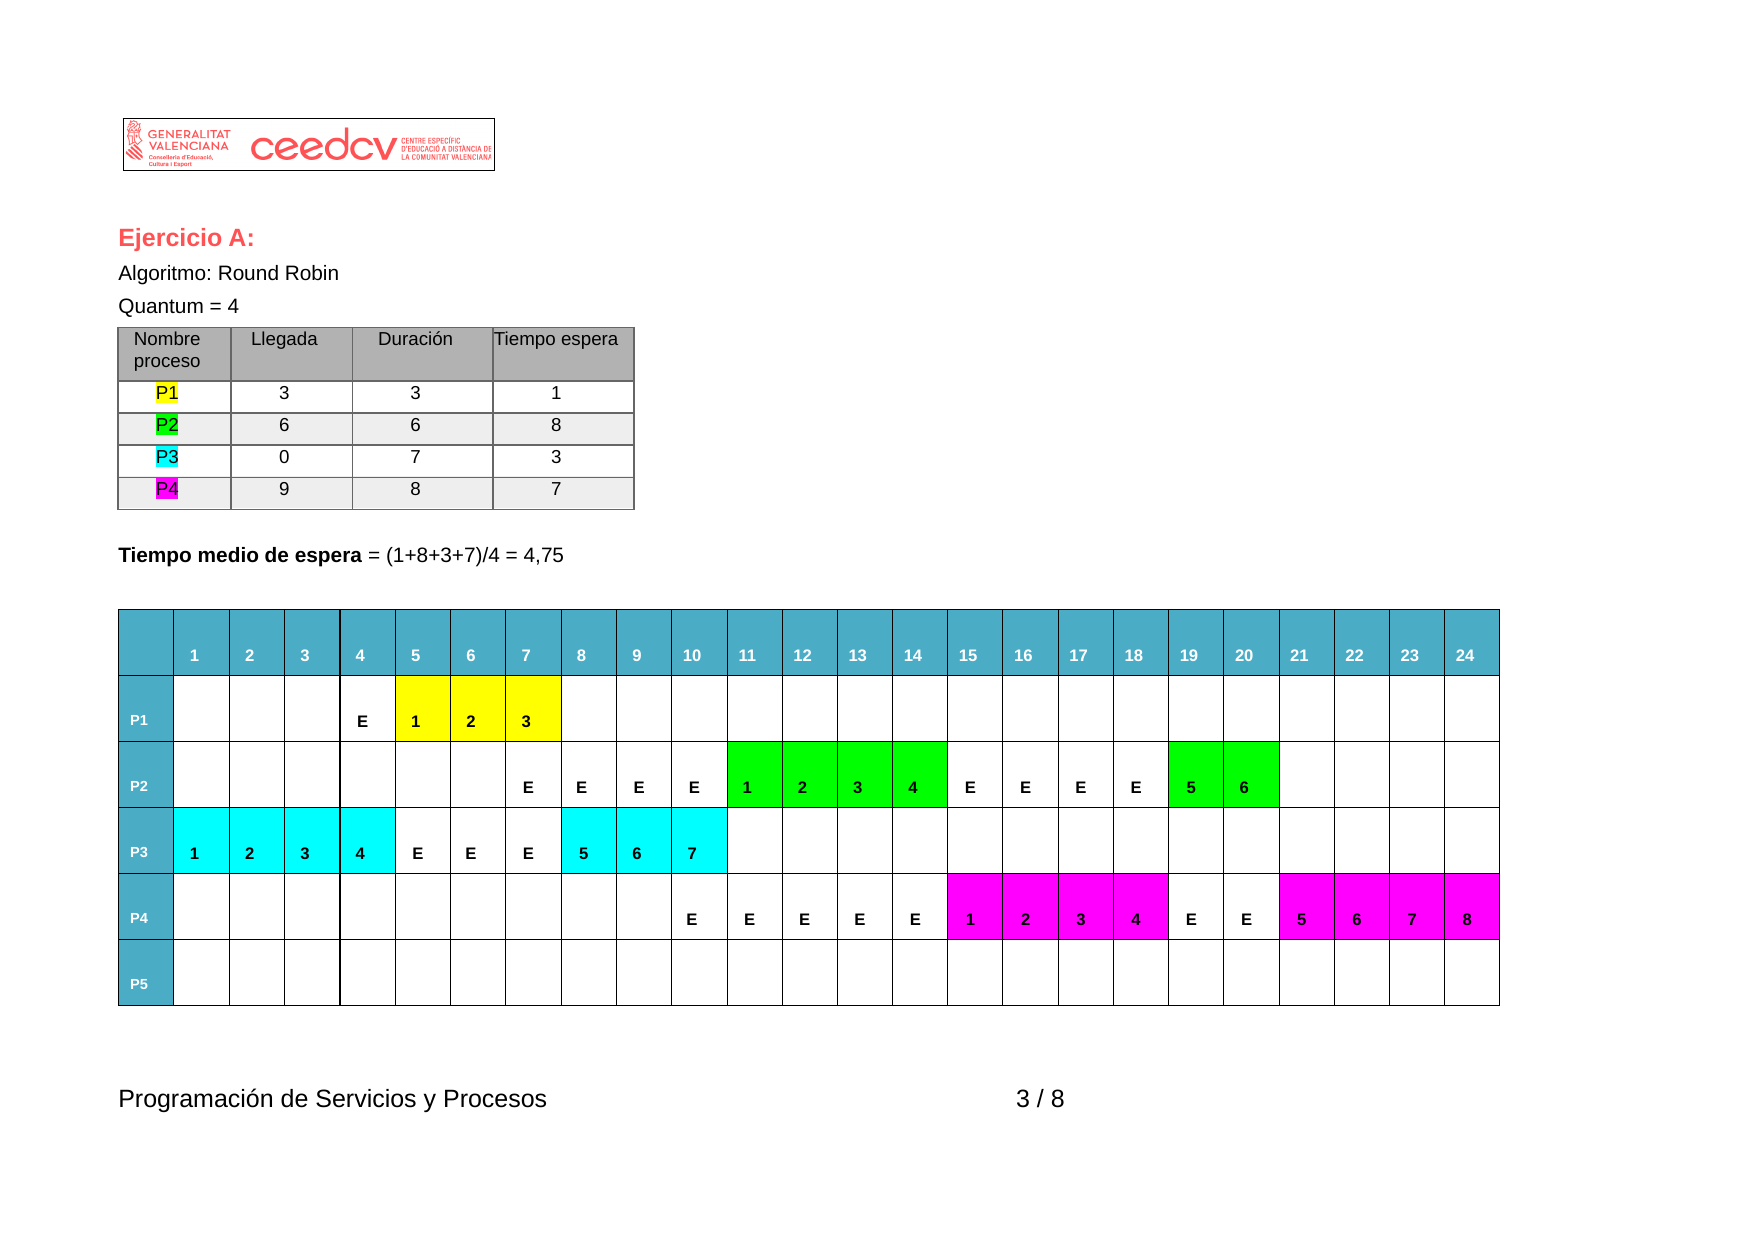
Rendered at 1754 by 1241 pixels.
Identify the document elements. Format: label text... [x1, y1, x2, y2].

table_cell [1390, 742, 1444, 807]
table_header 19 [1169, 610, 1223, 675]
table_cell [174, 874, 229, 939]
table_cell E [396, 808, 450, 873]
table_cell [230, 940, 284, 1005]
table_cell E [1003, 742, 1058, 807]
table_cell 5 [562, 808, 616, 873]
table_header 2 [230, 610, 284, 675]
table_cell 7 [1390, 874, 1444, 939]
table_cell E [1169, 874, 1223, 939]
table_cell [672, 940, 727, 1005]
table_cell [893, 676, 947, 741]
table_cell P3 [119, 446, 230, 476]
table_cell [1003, 676, 1058, 741]
table_cell 7 [494, 478, 633, 508]
table_cell [1445, 742, 1499, 807]
table_header 8 [562, 610, 616, 675]
table_cell [617, 676, 671, 741]
table_cell P4 [119, 874, 173, 939]
table_cell [174, 676, 229, 741]
table_cell E [948, 742, 1002, 807]
table_cell [1003, 940, 1058, 1005]
table_header 14 [893, 610, 947, 675]
table_cell [230, 742, 284, 807]
table_cell 1 [948, 874, 1002, 939]
table_cell [1390, 808, 1444, 873]
table_cell [838, 808, 892, 873]
table_cell [617, 940, 671, 1005]
table_cell [341, 940, 395, 1005]
text Algoritmo: Round Robin [118, 261, 1621, 285]
table_cell E [1224, 874, 1279, 939]
table_cell E [506, 742, 561, 807]
table_cell [1114, 940, 1168, 1005]
table_cell [1280, 940, 1334, 1005]
table_cell [451, 874, 505, 939]
table_cell 7 [672, 808, 727, 873]
table_cell E [728, 874, 782, 939]
table_cell 5 [1169, 742, 1223, 807]
table_header 21 [1280, 610, 1334, 675]
table_cell E [893, 874, 947, 939]
table_cell [893, 940, 947, 1005]
table_cell 4 [1114, 874, 1168, 939]
table_cell 6 [232, 414, 352, 444]
table_cell P3 [119, 808, 173, 873]
table_cell [506, 940, 561, 1005]
table_cell [230, 676, 284, 741]
table_cell 6 [1224, 742, 1279, 807]
table_cell P1 [119, 382, 230, 412]
table_header 7 [506, 610, 561, 675]
table_cell [1169, 808, 1223, 873]
table_cell E [1114, 742, 1168, 807]
table_cell E [617, 742, 671, 807]
table_cell [174, 742, 229, 807]
table_cell 6 [1335, 874, 1389, 939]
table_header 24 [1445, 610, 1499, 675]
table_cell [230, 874, 284, 939]
table_header Duración [353, 328, 492, 380]
table_cell [1390, 940, 1444, 1005]
table_cell 3 [1059, 874, 1113, 939]
text Quantum = 4 [118, 294, 1621, 318]
table_cell 6 [617, 808, 671, 873]
table_header Nombre proceso [119, 328, 230, 380]
table_cell 2 [451, 676, 505, 741]
table_cell 2 [783, 742, 837, 807]
table_header Tiempo espera [494, 328, 633, 380]
table_cell P5 [119, 940, 173, 1005]
table_cell [396, 940, 450, 1005]
picture [125, 120, 492, 167]
table_cell [1335, 676, 1389, 741]
table_header 6 [451, 610, 505, 675]
table_cell [728, 808, 782, 873]
table_cell 1 [396, 676, 450, 741]
table_cell [1169, 940, 1223, 1005]
table_cell 2 [230, 808, 284, 873]
table_cell E [451, 808, 505, 873]
table_cell [728, 940, 782, 1005]
table_header 3 [285, 610, 339, 675]
table_cell [562, 676, 616, 741]
table_cell [728, 676, 782, 741]
table_cell [562, 874, 616, 939]
table_cell 1 [174, 808, 229, 873]
table_cell [617, 874, 671, 939]
table_cell 4 [893, 742, 947, 807]
table_cell 8 [494, 414, 633, 444]
table_header 18 [1114, 610, 1168, 675]
table_header 1 [174, 610, 229, 675]
table_cell [1224, 808, 1279, 873]
table_cell 3 [232, 382, 352, 412]
table_cell [1224, 676, 1279, 741]
table_cell 1 [494, 382, 633, 412]
table_cell E [672, 874, 727, 939]
table_cell E [562, 742, 616, 807]
table_header 16 [1003, 610, 1058, 675]
table_header 9 [617, 610, 671, 675]
table_cell 3 [838, 742, 892, 807]
table_cell P1 [119, 676, 173, 741]
table_cell 6 [353, 414, 492, 444]
table_cell P2 [119, 414, 230, 444]
table_cell E [783, 874, 837, 939]
table_cell 8 [353, 478, 492, 508]
table_header 11 [728, 610, 782, 675]
table_cell [1335, 940, 1389, 1005]
text Tiempo medio de espera = (1+8+3+7)/4 = 4,75 [118, 543, 1621, 567]
table_cell [783, 808, 837, 873]
table_cell 3 [285, 808, 339, 873]
table_cell [396, 874, 450, 939]
table_cell [285, 676, 339, 741]
table_cell P4 [119, 478, 230, 508]
table_cell [1059, 940, 1113, 1005]
table_cell E [1059, 742, 1113, 807]
table_cell [783, 676, 837, 741]
table_cell [1445, 676, 1499, 741]
table_cell [1280, 676, 1334, 741]
table_cell [562, 940, 616, 1005]
table_cell [948, 808, 1002, 873]
table_cell [1280, 808, 1334, 873]
table_cell [1224, 940, 1279, 1005]
table_cell 7 [353, 446, 492, 476]
text Ejercicio A: [118, 223, 1621, 252]
table_cell [174, 940, 229, 1005]
table_header Llegada [232, 328, 352, 380]
table_cell [285, 742, 339, 807]
table_header [119, 610, 173, 675]
table_cell [1003, 808, 1058, 873]
table_header 23 [1390, 610, 1444, 675]
table_header 5 [396, 610, 450, 675]
table_cell [838, 940, 892, 1005]
table_cell [1059, 808, 1113, 873]
table_cell 1 [728, 742, 782, 807]
table_cell [1114, 808, 1168, 873]
table_cell [1445, 808, 1499, 873]
table_cell [341, 742, 395, 807]
table_header 17 [1059, 610, 1113, 675]
table_cell [341, 874, 395, 939]
table_cell 2 [1003, 874, 1058, 939]
table_cell 5 [1280, 874, 1334, 939]
table_cell 3 [353, 382, 492, 412]
table_cell 3 [506, 676, 561, 741]
table_cell [1280, 742, 1334, 807]
table_cell [1114, 676, 1168, 741]
table_cell [1059, 676, 1113, 741]
table_cell [948, 676, 1002, 741]
table_cell 9 [232, 478, 352, 508]
table_header 13 [838, 610, 892, 675]
table_cell [1335, 808, 1389, 873]
table_cell [1445, 940, 1499, 1005]
table_header 12 [783, 610, 837, 675]
table_cell P2 [119, 742, 173, 807]
table_cell [1169, 676, 1223, 741]
table_cell E [506, 808, 561, 873]
table_header 4 [341, 610, 395, 675]
table_cell 4 [341, 808, 395, 873]
table_cell [672, 676, 727, 741]
table_cell 0 [232, 446, 352, 476]
table_header 20 [1224, 610, 1279, 675]
table_cell [285, 940, 339, 1005]
table_cell [396, 742, 450, 807]
table_cell [893, 808, 947, 873]
table_cell [506, 874, 561, 939]
table_cell [783, 940, 837, 1005]
table_cell 3 [494, 446, 633, 476]
table_cell [285, 874, 339, 939]
table_cell E [672, 742, 727, 807]
table_cell [948, 940, 1002, 1005]
table_cell [1390, 676, 1444, 741]
table_header 22 [1335, 610, 1389, 675]
table_header 10 [672, 610, 727, 675]
table_cell [1335, 742, 1389, 807]
table_cell 8 [1445, 874, 1499, 939]
table_cell E [838, 874, 892, 939]
table_cell [838, 676, 892, 741]
table_cell [451, 940, 505, 1005]
table_header 15 [948, 610, 1002, 675]
table_cell [451, 742, 505, 807]
table_cell E [341, 676, 395, 741]
